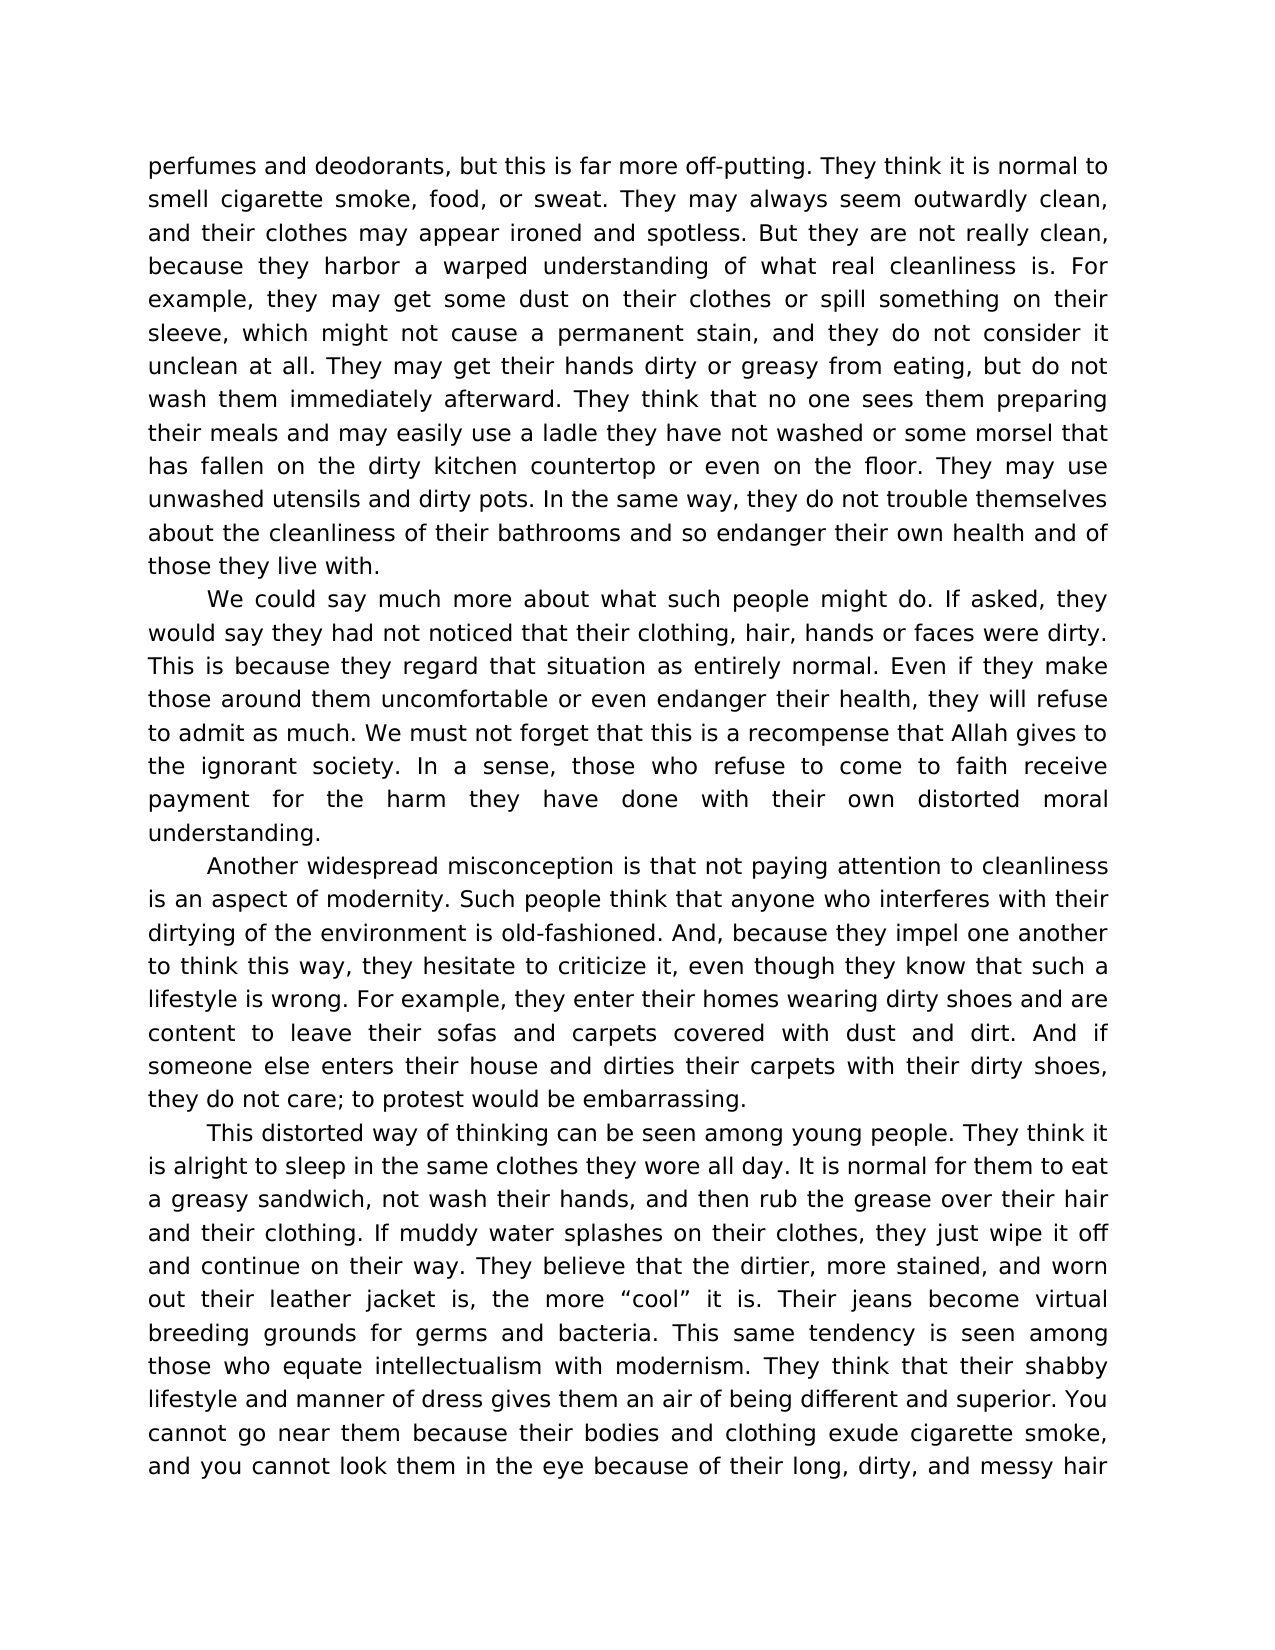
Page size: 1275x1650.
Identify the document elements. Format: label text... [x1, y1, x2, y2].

text We could say much more about what such people might do. If asked, they would say they had not noticed that their clothing, hair, hands or faces were dirty. This is because they regard that situation as entirely normal. Even if they make those around them uncomfortable or even endanger their health, they will refuse to admit as much. We must not forget that this is a recompense that Allah gives to the ignorant society. In a sense, those who refuse to come to faith receive payment for the harm they have done with their own distorted moral understanding. [148, 581, 1110, 848]
text This distorted way of thinking can be seen among young people. They think it is alright to sleep in the same clothes they wore all day. It is normal for them to eat a greasy sandwich, not wash their hands, and then rub the grease over their hair and their clothing. If muddy water splashes on their clothes, they just wipe it off and continue on their way. They believe that the dirtier, more stained, and worn out their leather jacket is, the more “cool” it is. Their jeans become virtual breeding grounds for germs and bacteria. This same tendency is seen among those who equate intellectualism with modernism. They think that their shabby lifestyle and manner of dress gives them an air of being different and superior. You cannot go near them because their bodies and clothing exude cigarette smoke, and you cannot look them in the eye because of their long, dirty, and messy hair [148, 1114, 1110, 1481]
text perfumes and deodorants, but this is far more off-putting. They think it is normal to smell cigarette smoke, food, or sweat. They may always seem outwardly clean, and their clothes may appear ironed and spotless. But they are not really clean, because they harbor a warped understanding of what real cleanliness is. For example, they may get some dust on their clothes or spill something on their sleeve, which might not cause a permanent stain, and they do not consider it unclean at all. They may get their hands dirty or greasy from eating, but do not wash them immediately afterward. They think that no one sees them preparing their meals and may easily use a ladle they have not washed or some morsel that has fallen on the dirty kitchen countertop or even on the floor. They may use unwashed utensils and dirty pots. In the same way, they do not trouble themselves about the cleanliness of their bathrooms and so endanger their own health and of those they live with. [148, 148, 1110, 581]
text Another widespread misconception is that not paying attention to cleanliness is an aspect of modernity. Such people think that anyone who interferes with their dirtying of the environment is old-fashioned. And, because they impel one another to think this way, they hesitate to criticize it, even though they know that such a lifestyle is wrong. For example, they enter their homes wearing dirty shoes and are content to leave their sofas and carpets covered with dust and dirt. And if someone else enters their house and dirties their carpets with their dirty shoes, they do not care; to protest would be embarrassing. [148, 848, 1110, 1114]
